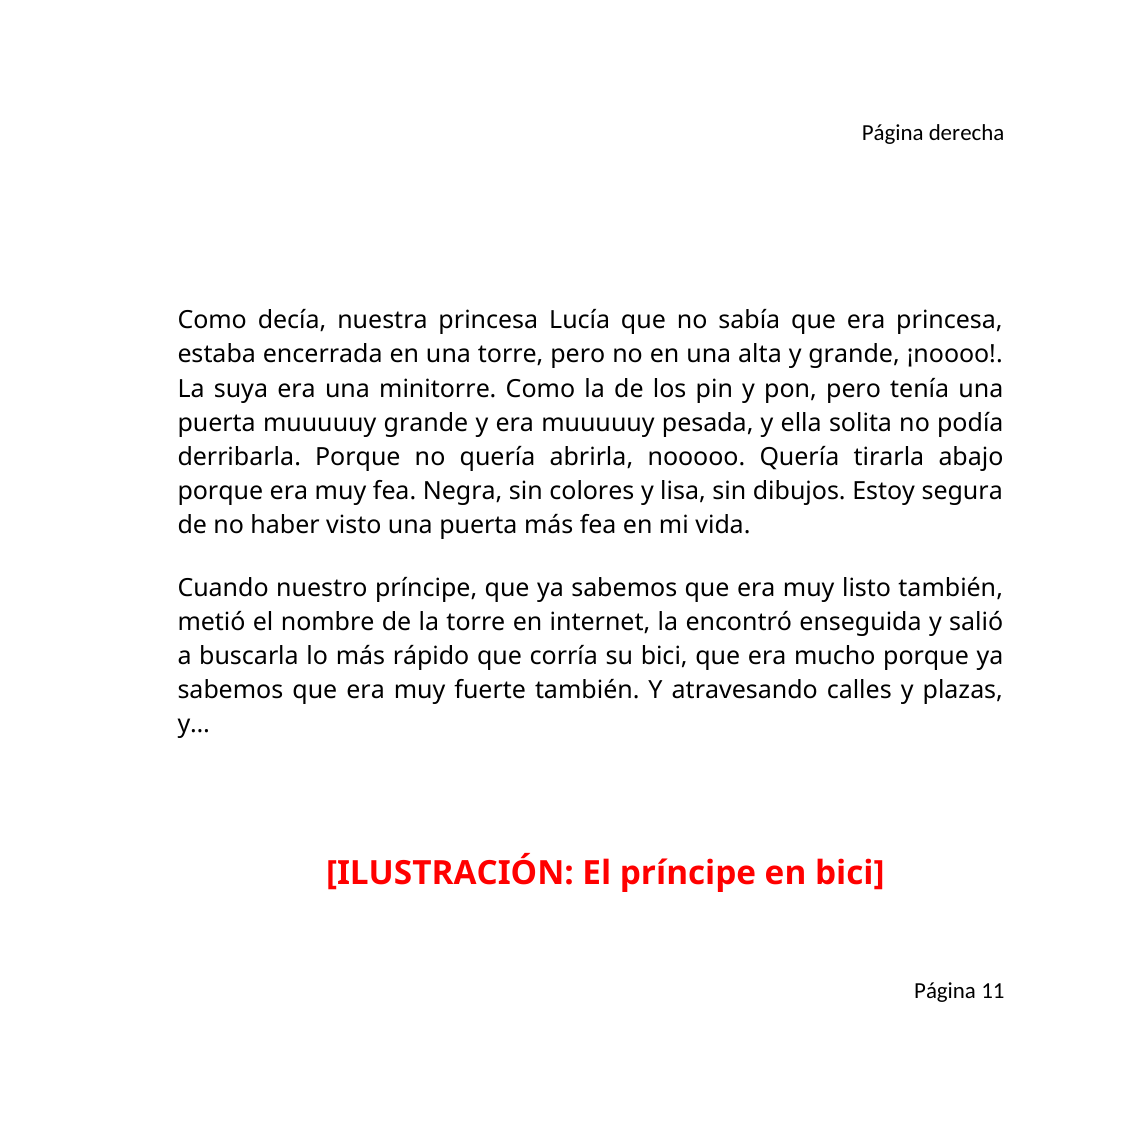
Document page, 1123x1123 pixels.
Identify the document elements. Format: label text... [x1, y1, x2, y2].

text Como decía, nuestra princesa Lucía que no sabía que era princesa, estaba encerrada en una torre, pero no en una alta y grande, ¡noooo!. La suya era una minitorre. Como la de los pin y pon, pero tenía una puerta muuuuuy grande y era muuuuuy pesada, y ella solita no podía derribarla. Porque no quería abrirla, nooooo. Quería tirarla abajo porque era muy fea. Negra, sin colores y lisa, sin dibujos. Estoy segura de no haber visto una puerta más fea en mi vida. [177, 302, 1004, 541]
text Cuando nuestro príncipe, que ya sabemos que era muy listo también, metió el nombre de la torre en internet, la encontró enseguida y salió a buscarla lo más rápido que corría su bici, que era mucho porque ya sabemos que era muy fuerte también. Y atravesando calles y plazas, y… [177, 570, 1004, 740]
text [ILUSTRACIÓN: El príncipe en bici] [177, 848, 1004, 894]
